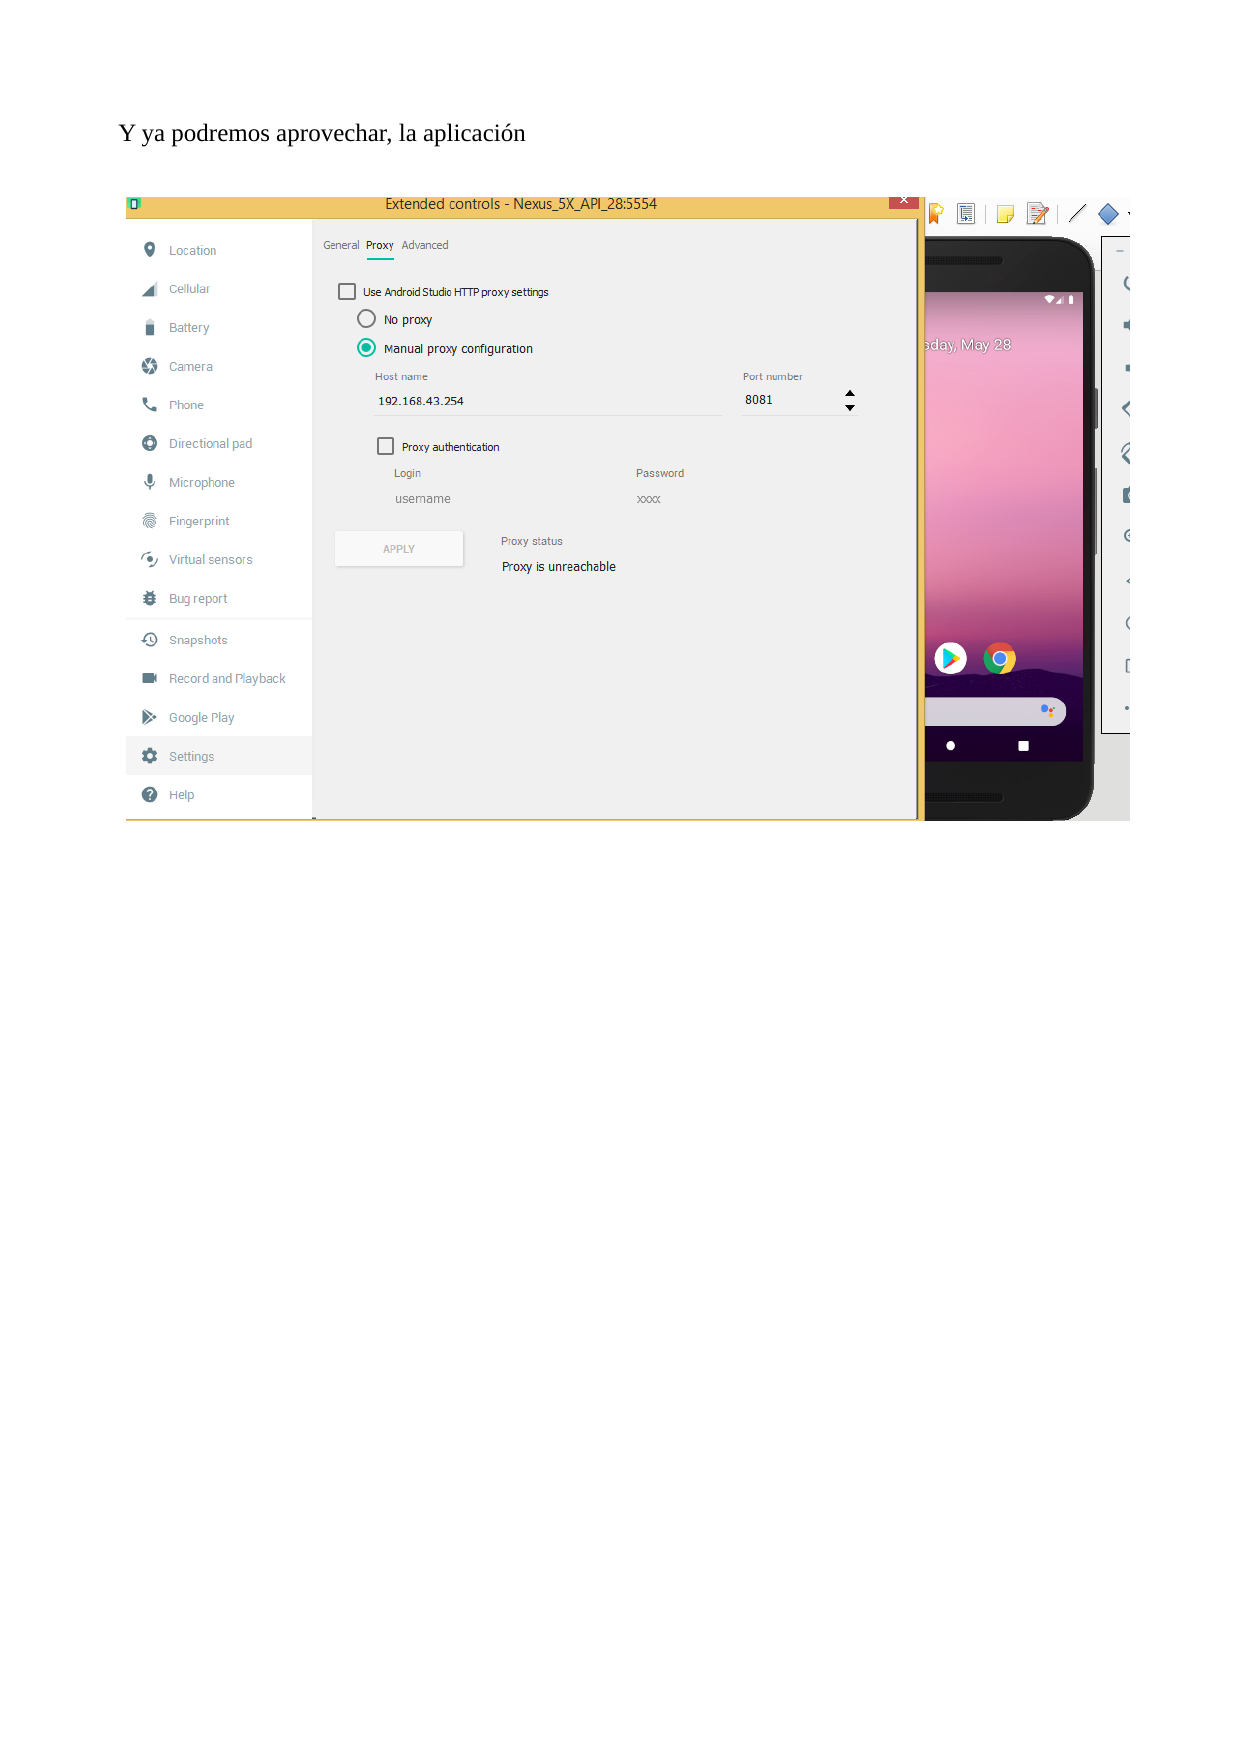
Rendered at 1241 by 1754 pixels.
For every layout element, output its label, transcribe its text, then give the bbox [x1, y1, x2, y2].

picture [126, 197, 1130, 821]
text Y ya podremos aprovechar, la aplicación [118, 118, 1122, 147]
